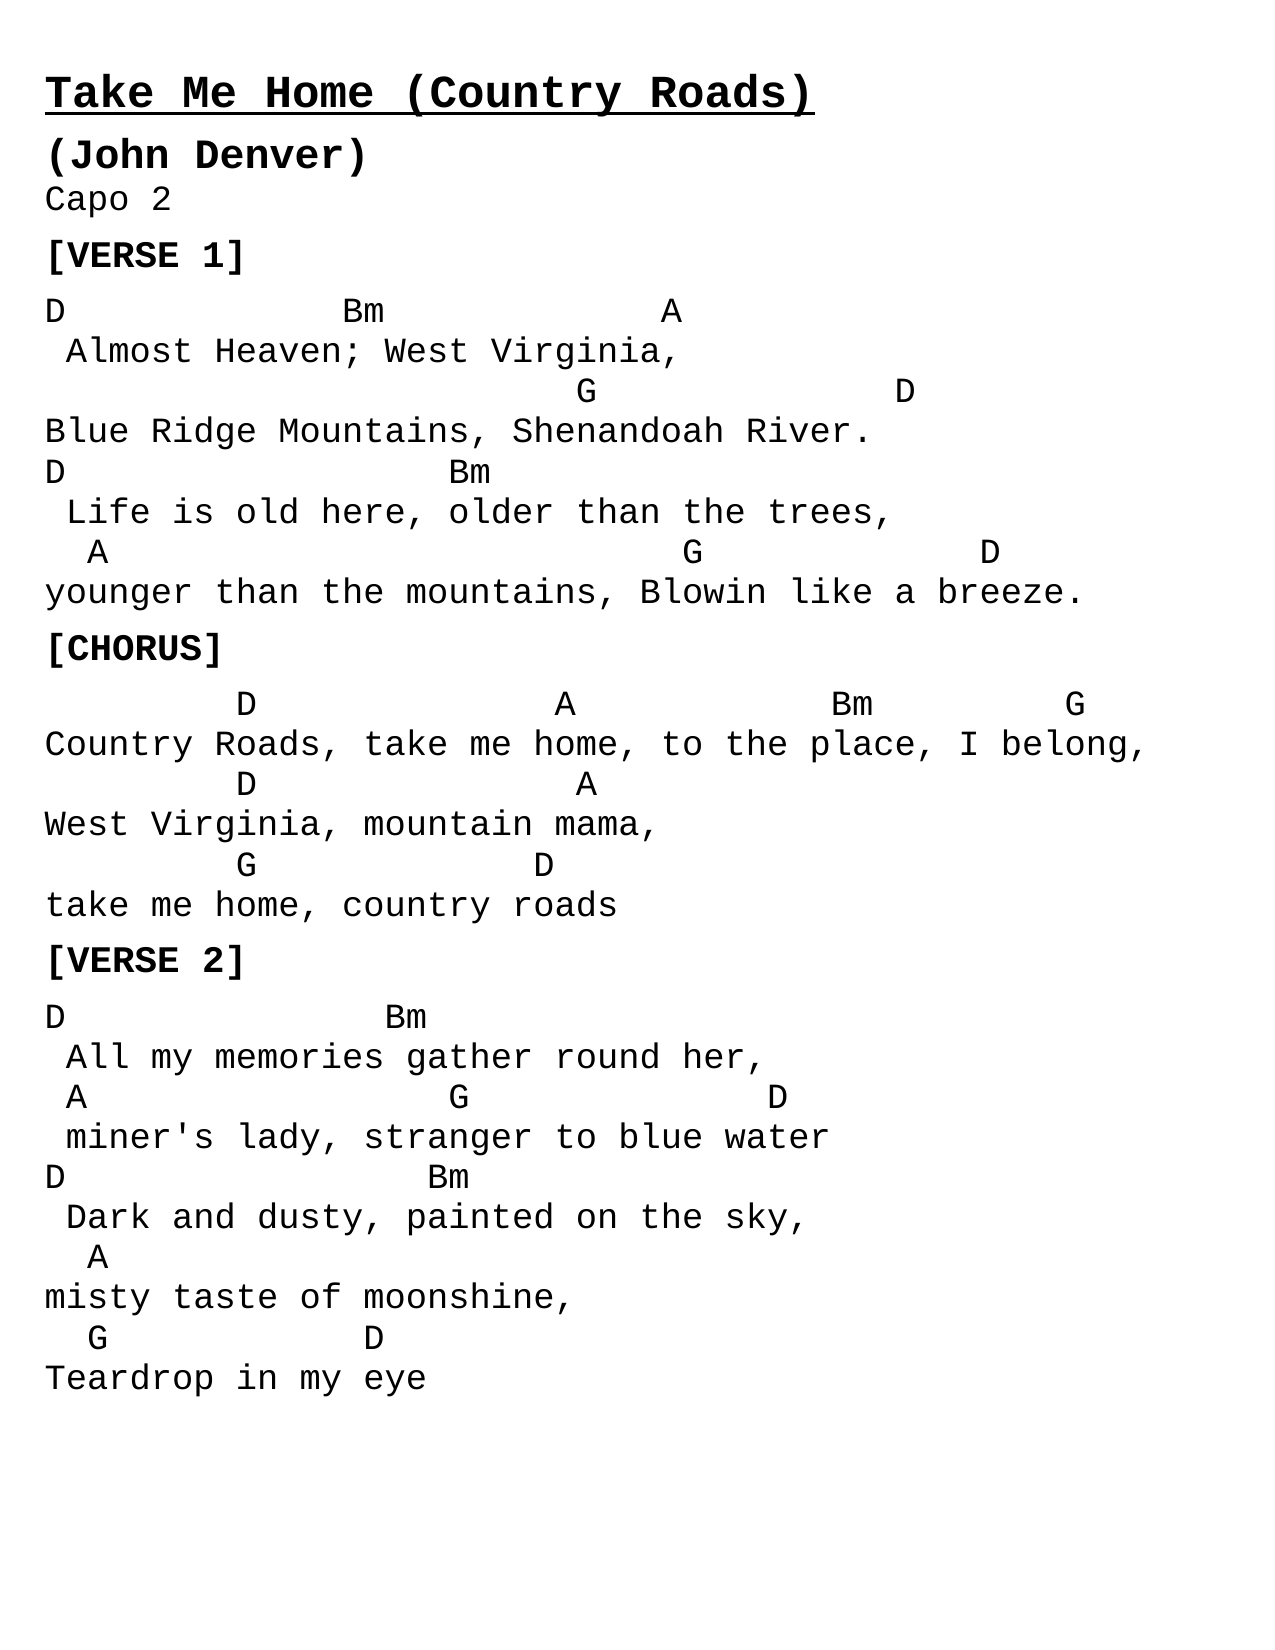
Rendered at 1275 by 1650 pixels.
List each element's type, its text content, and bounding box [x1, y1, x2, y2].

text Country Roads, take me home, to the place, I belong, [44, 726, 1231, 766]
text Life is old here, older than the trees, [44, 494, 1231, 534]
text Blue Ridge Mountains, Shenandoah River. [44, 413, 1231, 453]
text West Virginia, mountain mama, [44, 806, 1231, 846]
text younger than the mountains, Blowin like a breeze. [44, 574, 1231, 614]
text misty taste of moonshine, [44, 1279, 1231, 1319]
text D A Bm G [44, 686, 1231, 726]
text miner's lady, stranger to blue water [44, 1119, 1231, 1159]
subtitle (John Denver) [44, 134, 1231, 181]
text Teardrop in my eye [44, 1360, 1231, 1400]
text A G D [44, 1079, 1231, 1119]
text Almost Heaven; West Virginia, [44, 333, 1231, 373]
text Dark and dusty, painted on the sky, [44, 1199, 1231, 1239]
text A G D [44, 534, 1231, 574]
subtitle [VERSE 2] [44, 941, 1231, 984]
text G D [44, 846, 1231, 887]
text D Bm A [44, 293, 1231, 333]
text G D [44, 373, 1231, 413]
subtitle Take Me Home (Country Roads) [44, 69, 1231, 121]
text D Bm [44, 1159, 1231, 1199]
text D A [44, 766, 1231, 806]
subtitle [CHORUS] [44, 629, 1231, 671]
text Capo 2 [44, 181, 1231, 221]
text take me home, country roads [44, 887, 1231, 927]
text A [44, 1239, 1231, 1279]
text G D [44, 1319, 1231, 1360]
subtitle [VERSE 1] [44, 236, 1231, 278]
text D Bm [44, 453, 1231, 494]
text All my memories gather round her, [44, 1039, 1231, 1079]
text D Bm [44, 999, 1231, 1039]
